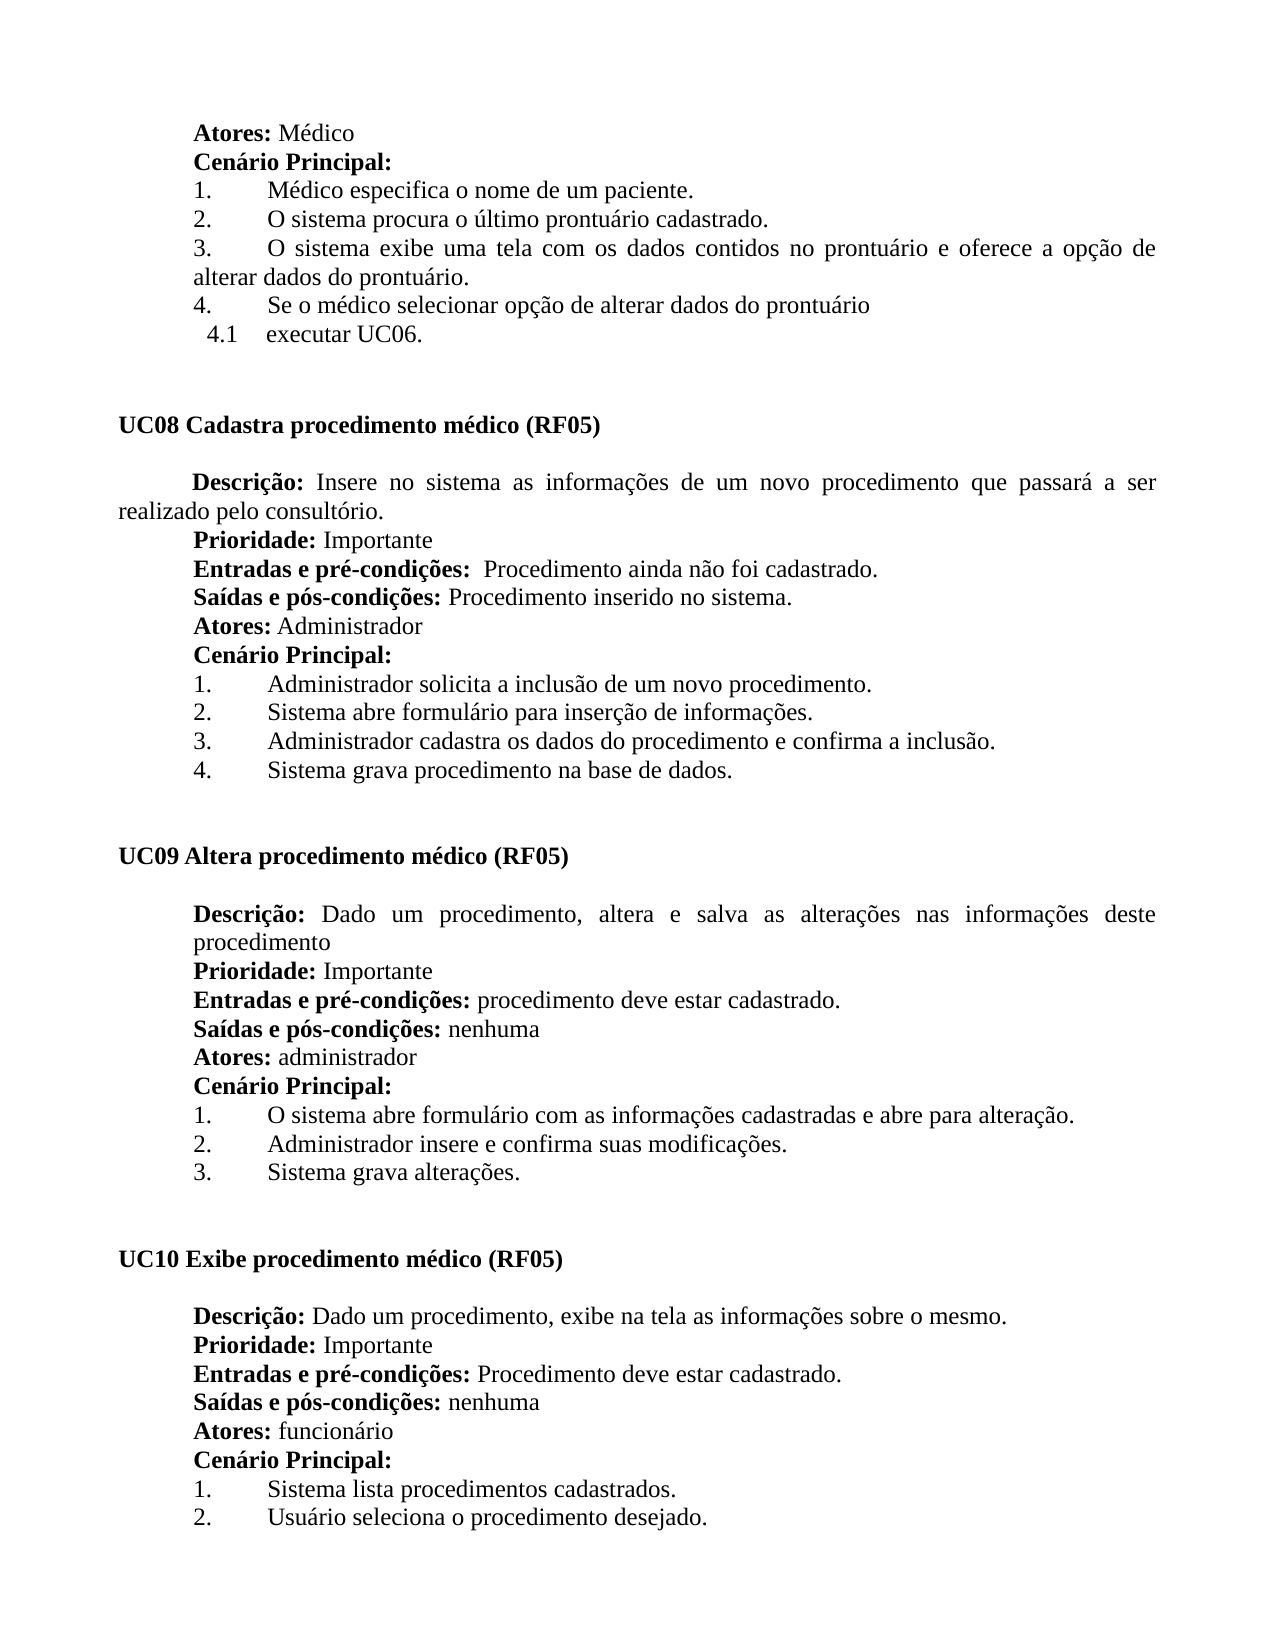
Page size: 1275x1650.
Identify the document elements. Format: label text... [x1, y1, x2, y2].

list O sistema procura o último prontuário cadastrado. [193, 204, 1157, 233]
list Entradas e pré-condições: Procedimento ainda não foi cadastrado. [193, 554, 1157, 582]
list Atores: administrador [193, 1042, 1157, 1071]
list Sistema abre formulário para inserção de informações. [193, 697, 1157, 726]
list Atores: funcionário [193, 1416, 1157, 1445]
list Administrador cadastra os dados do procedimento e confirma a inclusão. [193, 726, 1157, 755]
list O sistema abre formulário com as informações cadastradas e abre para alteração. [193, 1100, 1157, 1129]
list Entradas e pré-condições: procedimento deve estar cadastrado. [193, 985, 1157, 1014]
list Sistema grava alterações. [193, 1157, 1157, 1186]
list UC10 Exibe procedimento médico (RF05) [118, 1244, 1157, 1272]
list Descrição: Dado um procedimento, altera e salva as alterações nas informações deste procedimento [193, 899, 1157, 956]
list Se o médico selecionar opção de alterar dados do prontuário [193, 291, 1157, 319]
list Sistema grava procedimento na base de dados. [193, 755, 1157, 784]
list Administrador insere e confirma suas modificações. [193, 1129, 1157, 1157]
list UC08 Cadastra procedimento médico (RF05) [118, 410, 1157, 439]
list O sistema exibe uma tela com os dados contidos no prontuário e oferece a opção de alterar dados do prontuário. [193, 233, 1157, 291]
list Médico especifica o nome de um paciente. [193, 176, 1157, 204]
list Descrição: Insere no sistema as informações de um novo procedimento que passará a ser realizado pelo consultório. [118, 467, 1157, 525]
list executar UC06. [118, 319, 1157, 348]
list Administrador solicita a inclusão de um novo procedimento. [193, 669, 1157, 697]
list UC09 Altera procedimento médico (RF05) [118, 841, 1157, 870]
list Entradas e pré-condições: Procedimento deve estar cadastrado. [193, 1359, 1157, 1387]
text Atores: Médico [193, 118, 1157, 147]
list Cenário Principal: [193, 147, 1157, 176]
list Prioridade: Importante [193, 956, 1157, 985]
list Saídas e pós-condições: nenhuma [193, 1014, 1157, 1042]
list Usuário seleciona o procedimento desejado. [193, 1502, 1157, 1531]
list Atores: Administrador [193, 611, 1157, 640]
list Saídas e pós-condições: Procedimento inserido no sistema. [193, 582, 1157, 611]
list Cenário Principal: [193, 640, 1157, 669]
list Prioridade: Importante [193, 1330, 1157, 1359]
list Cenário Principal: [193, 1071, 1157, 1100]
list Cenário Principal: [193, 1445, 1157, 1474]
list Sistema lista procedimentos cadastrados. [193, 1474, 1157, 1502]
list Saídas e pós-condições: nenhuma [193, 1387, 1157, 1416]
list Prioridade: Importante [193, 525, 1157, 554]
list Descrição: Dado um procedimento, exibe na tela as informações sobre o mesmo. [193, 1301, 1157, 1330]
